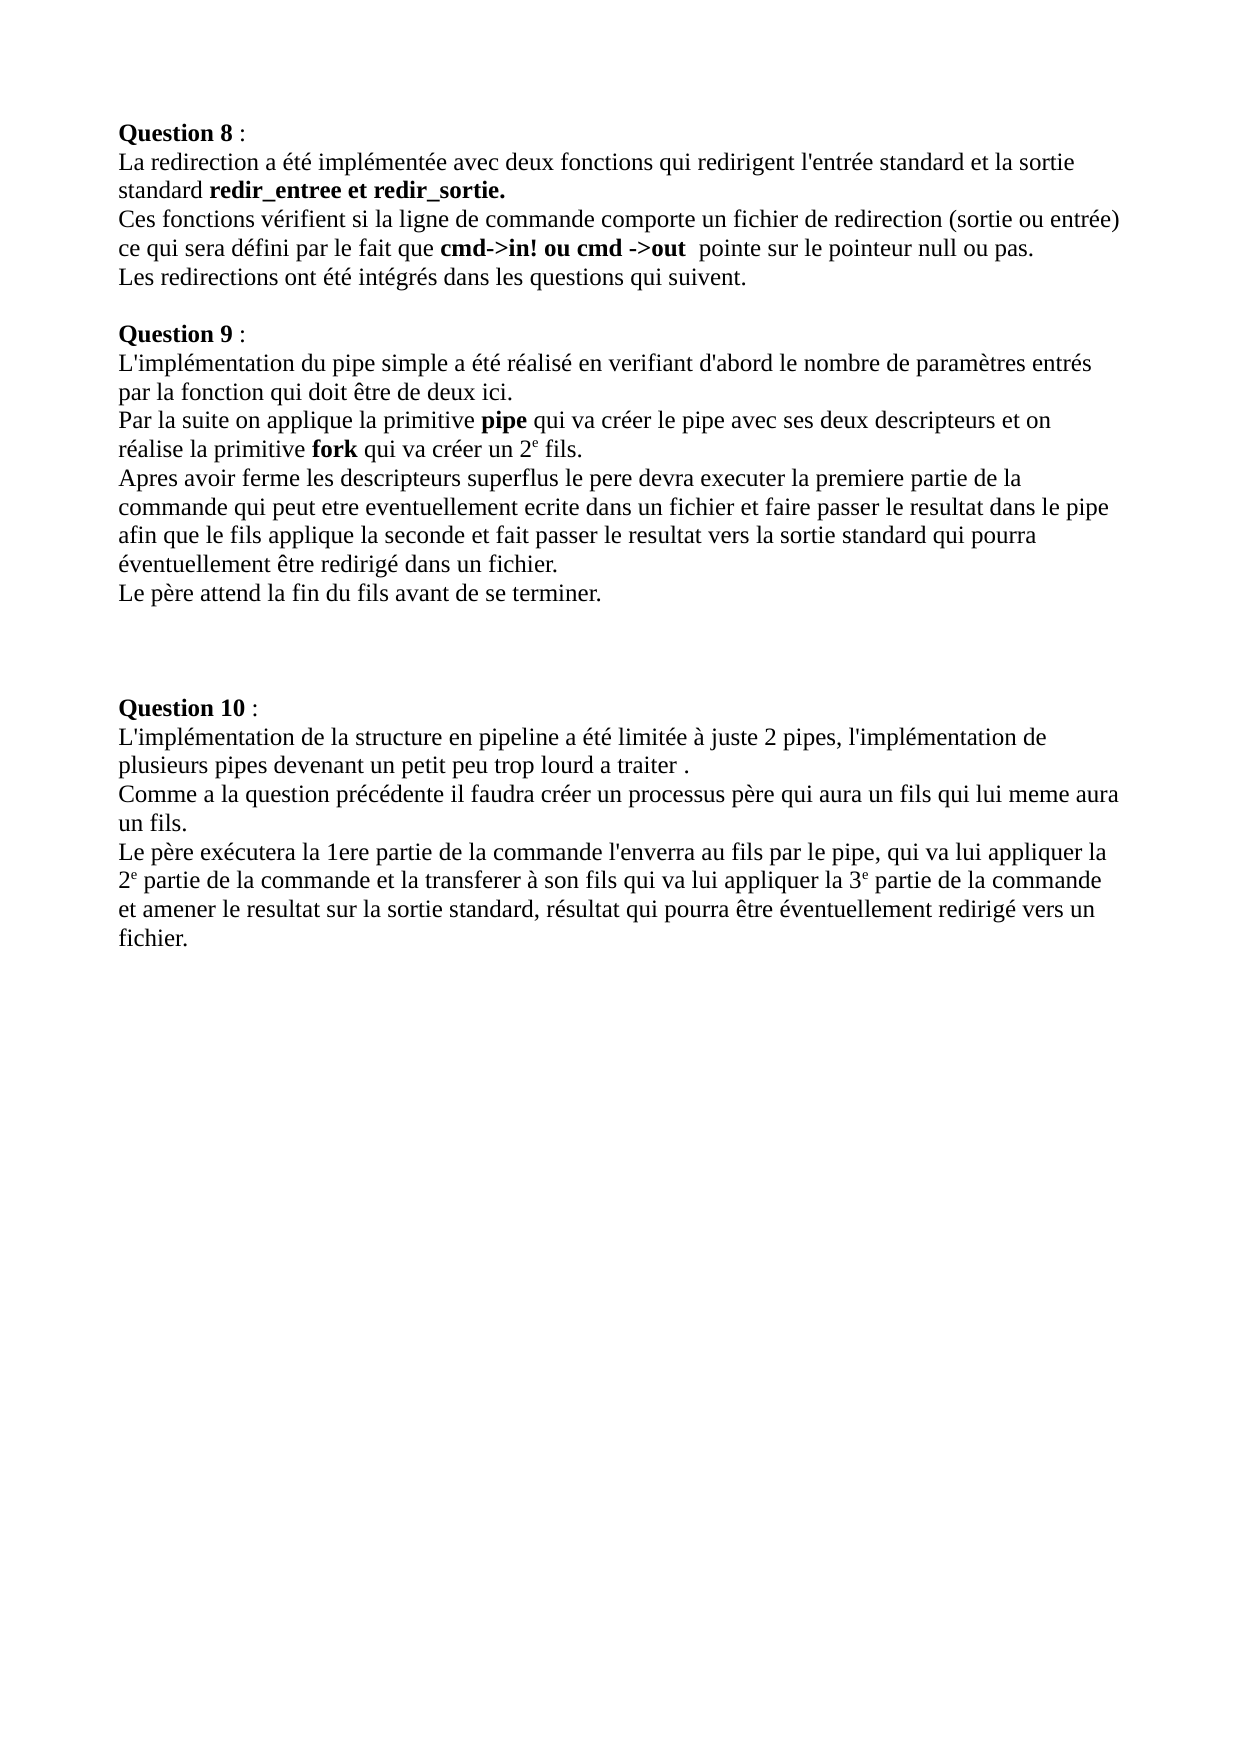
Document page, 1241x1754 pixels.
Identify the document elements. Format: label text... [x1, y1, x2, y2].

text Question 9 : [118, 319, 1122, 348]
text Ces fonctions vérifient si la ligne de commande comporte un fichier de redirection (sortie ou entrée) ce qui sera défini par le fait que cmd->in! ou cmd ->out pointe sur le pointeur null ou pas. [118, 204, 1122, 262]
text Les redirections ont été intégrés dans les questions qui suivent. [118, 262, 1122, 291]
text Question 10 : [118, 693, 1122, 722]
text Comme a la question précédente il faudra créer un processus père qui aura un fils qui lui meme aura un fils. [118, 779, 1122, 837]
text Apres avoir ferme les descripteurs superflus le pere devra executer la premiere partie de la commande qui peut etre eventuellement ecrite dans un fichier et faire passer le resultat dans le pipe afin que le fils applique la seconde et fait passer le resultat vers la sortie standard qui pourra éventuellement être redirigé dans un fichier. [118, 463, 1122, 578]
text Le père attend la fin du fils avant de se terminer. [118, 578, 1122, 607]
text Le père exécutera la 1ere partie de la commande l'enverra au fils par le pipe, qui va lui appliquer la 2e partie de la commande et la transferer à son fils qui va lui appliquer la 3e partie de la commande et amener le resultat sur la sortie standard, résultat qui pourra être éventuellement redirigé vers un fichier. [118, 837, 1122, 952]
text L'implémentation du pipe simple a été réalisé en verifiant d'abord le nombre de paramètres entrés par la fonction qui doit être de deux ici. [118, 348, 1122, 406]
text Par la suite on applique la primitive pipe qui va créer le pipe avec ses deux descripteurs et on réalise la primitive fork qui va créer un 2e fils. [118, 406, 1122, 463]
text L'implémentation de la structure en pipeline a été limitée à juste 2 pipes, l'implémentation de plusieurs pipes devenant un petit peu trop lourd a traiter . [118, 722, 1122, 779]
text Question 8 : [118, 118, 1122, 147]
text La redirection a été implémentée avec deux fonctions qui redirigent l'entrée standard et la sortie standard redir_entree et redir_sortie. [118, 147, 1122, 204]
